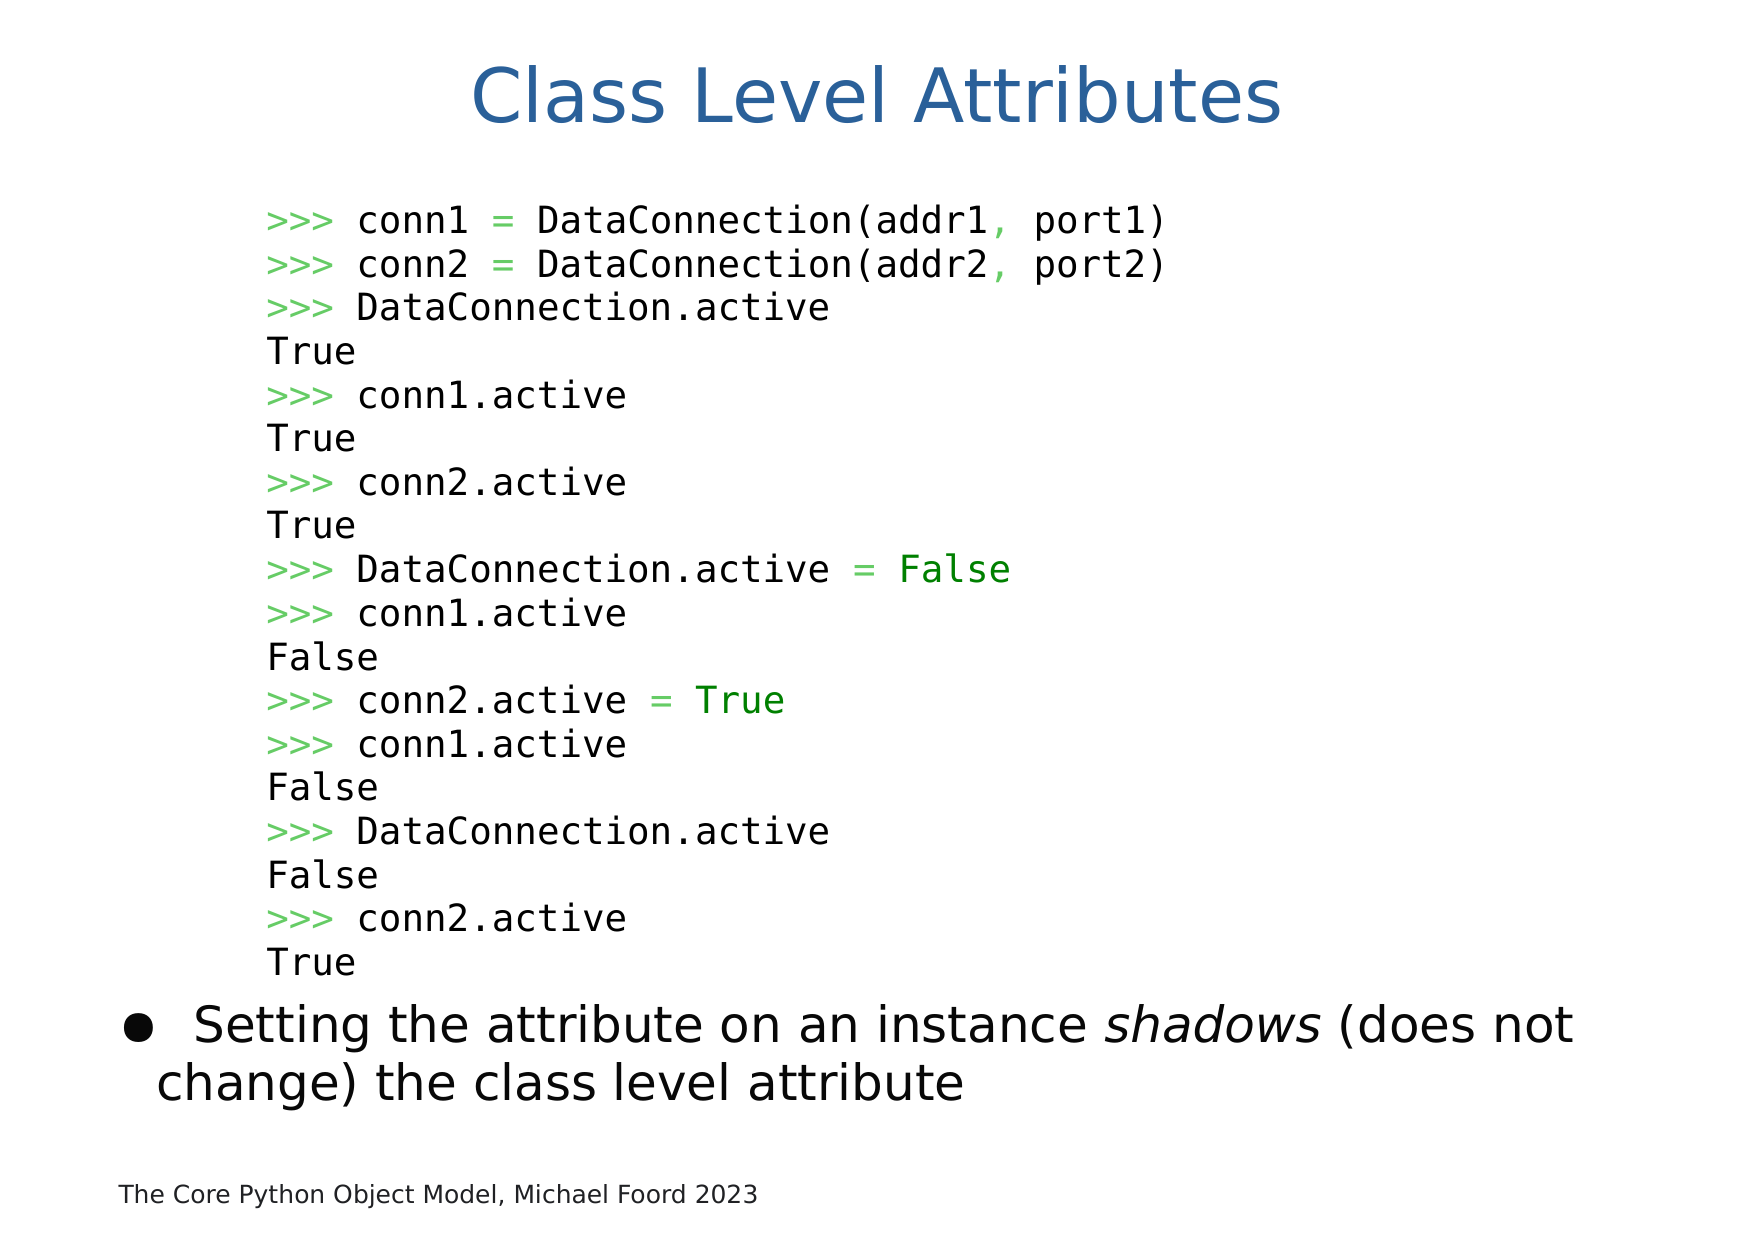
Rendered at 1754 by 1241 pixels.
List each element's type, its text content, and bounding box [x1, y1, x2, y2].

text >>> conn2.active [266, 897, 1636, 941]
text True [266, 417, 1636, 461]
text >>> DataConnection.active = False [266, 548, 1636, 591]
text >>> conn1.active [266, 722, 1636, 766]
text True [266, 941, 1636, 984]
text >>> DataConnection.active [266, 810, 1636, 853]
text >>> conn2 = DataConnection(addr2, port2) [266, 242, 1636, 286]
text >>> conn2.active = True [266, 679, 1636, 722]
text Class Level Attributes [118, 53, 1636, 140]
text False [266, 635, 1636, 679]
list Setting the attribute on an instance shadows (does not change) the class level attribute [118, 996, 1636, 1113]
text >>> conn1 = DataConnection(addr1, port1) [266, 199, 1636, 242]
text False [266, 853, 1636, 897]
text >>> conn1.active [266, 591, 1636, 635]
text True [266, 504, 1636, 548]
text True [266, 329, 1636, 373]
text >>> conn1.active [266, 373, 1636, 417]
text >>> conn2.active [266, 461, 1636, 504]
text False [266, 766, 1636, 810]
text >>> DataConnection.active [266, 286, 1636, 329]
